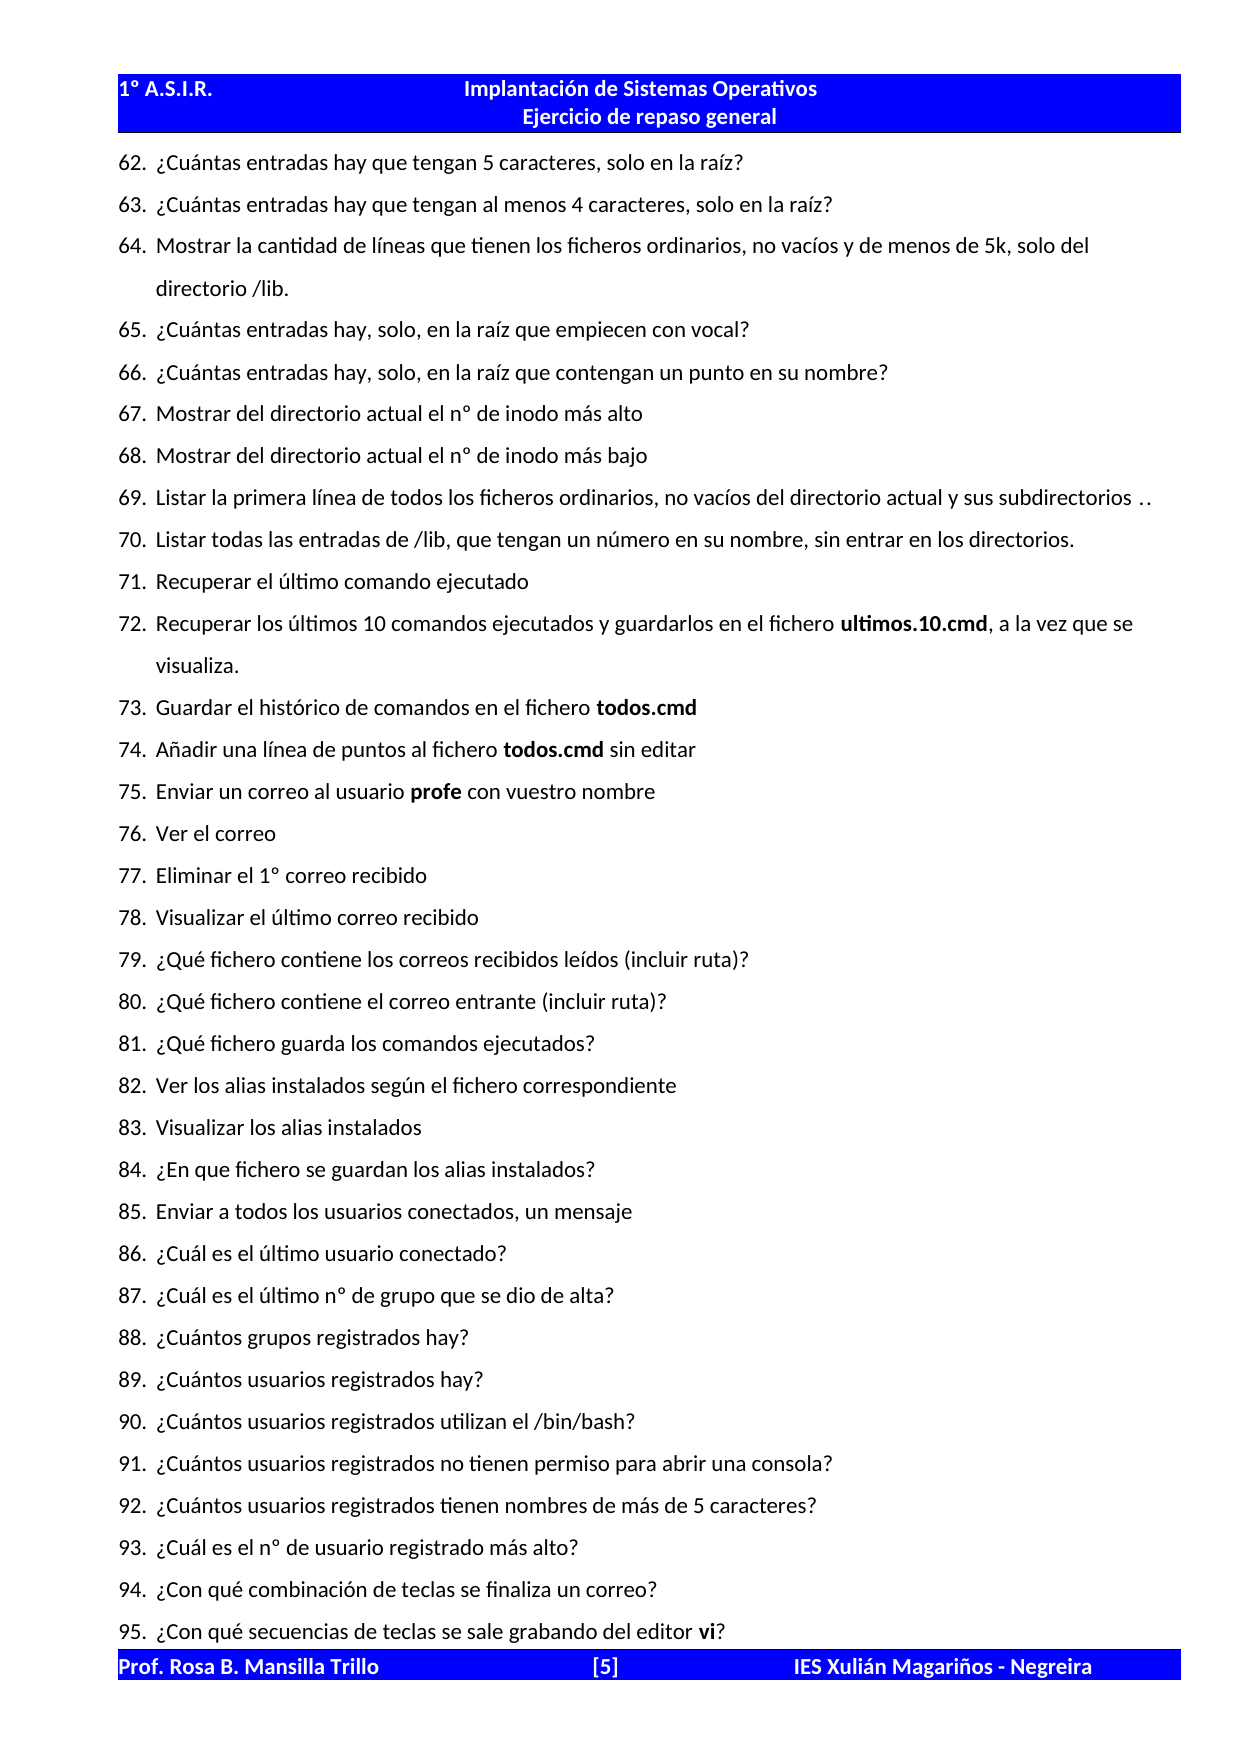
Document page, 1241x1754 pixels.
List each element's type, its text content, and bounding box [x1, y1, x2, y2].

list ¿Qué fichero contiene los correos recibidos leídos (incluir ruta)? [118, 945, 1181, 973]
list ¿Qué fichero contiene el correo entrante (incluir ruta)? [118, 987, 1181, 1015]
list ¿En que fichero se guardan los alias instalados? [118, 1155, 1181, 1183]
list Ver el correo [118, 819, 1181, 847]
list ¿Cuántos usuarios registrados no tienen permiso para abrir una consola? [118, 1449, 1181, 1477]
list ¿Cuántas entradas hay que tengan al menos 4 caracteres, solo en la raíz? [118, 190, 1181, 218]
list ¿Cuántos grupos registrados hay? [118, 1323, 1181, 1351]
list Eliminar el 1º correo recibido [118, 861, 1181, 889]
list Mostrar la cantidad de líneas que tienen los ficheros ordinarios, no vacíos y de menos de 5k, solo del directorio /lib. [118, 232, 1181, 302]
list Mostrar del directorio actual el nº de inodo más bajo [118, 442, 1181, 469]
list ¿Con qué secuencias de teclas se sale grabando del editor vi? [118, 1617, 1181, 1645]
list ¿Cuántas entradas hay que tengan 5 caracteres, solo en la raíz? [118, 148, 1181, 176]
list Enviar a todos los usuarios conectados, un mensaje [118, 1197, 1181, 1225]
list ¿Cuál es el nº de usuario registrado más alto? [118, 1533, 1181, 1561]
list ¿Cuántos usuarios registrados tienen nombres de más de 5 caracteres? [118, 1491, 1181, 1519]
list ¿Cuántas entradas hay, solo, en la raíz que empiecen con vocal? [118, 316, 1181, 344]
list ¿Cuál es el último usuario conectado? [118, 1239, 1181, 1267]
list Enviar un correo al usuario profe con vuestro nombre [118, 777, 1181, 805]
list ¿Cuántos usuarios registrados utilizan el /bin/bash? [118, 1407, 1181, 1435]
list Listar la primera línea de todos los ficheros ordinarios, no vacíos del directorio actual y sus subdirectorios [118, 483, 1181, 512]
list Recuperar los últimos 10 comandos ejecutados y guardarlos en el fichero ultimos.10.cmd, a la vez que se visualiza. [118, 609, 1181, 679]
list Ver los alias instalados según el fichero correspondiente [118, 1071, 1181, 1099]
list ¿Qué fichero guarda los comandos ejecutados? [118, 1029, 1181, 1057]
list ¿Cuál es el último nº de grupo que se dio de alta? [118, 1281, 1181, 1309]
list ¿Cuántas entradas hay, solo, en la raíz que contengan un punto en su nombre? [118, 358, 1181, 386]
list Guardar el histórico de comandos en el fichero todos.cmd [118, 693, 1181, 721]
list Visualizar el último correo recibido [118, 903, 1181, 931]
list Visualizar los alias instalados [118, 1113, 1181, 1141]
list ¿Con qué combinación de teclas se finaliza un correo? [118, 1575, 1181, 1603]
list Añadir una línea de puntos al fichero todos.cmd sin editar [118, 735, 1181, 763]
list Listar todas las entradas de /lib, que tengan un número en su nombre, sin entrar en los directorios. [118, 526, 1181, 553]
list Recuperar el último comando ejecutado [118, 567, 1181, 596]
list ¿Cuántos usuarios registrados hay? [118, 1365, 1181, 1393]
list Mostrar del directorio actual el nº de inodo más alto [118, 399, 1181, 428]
